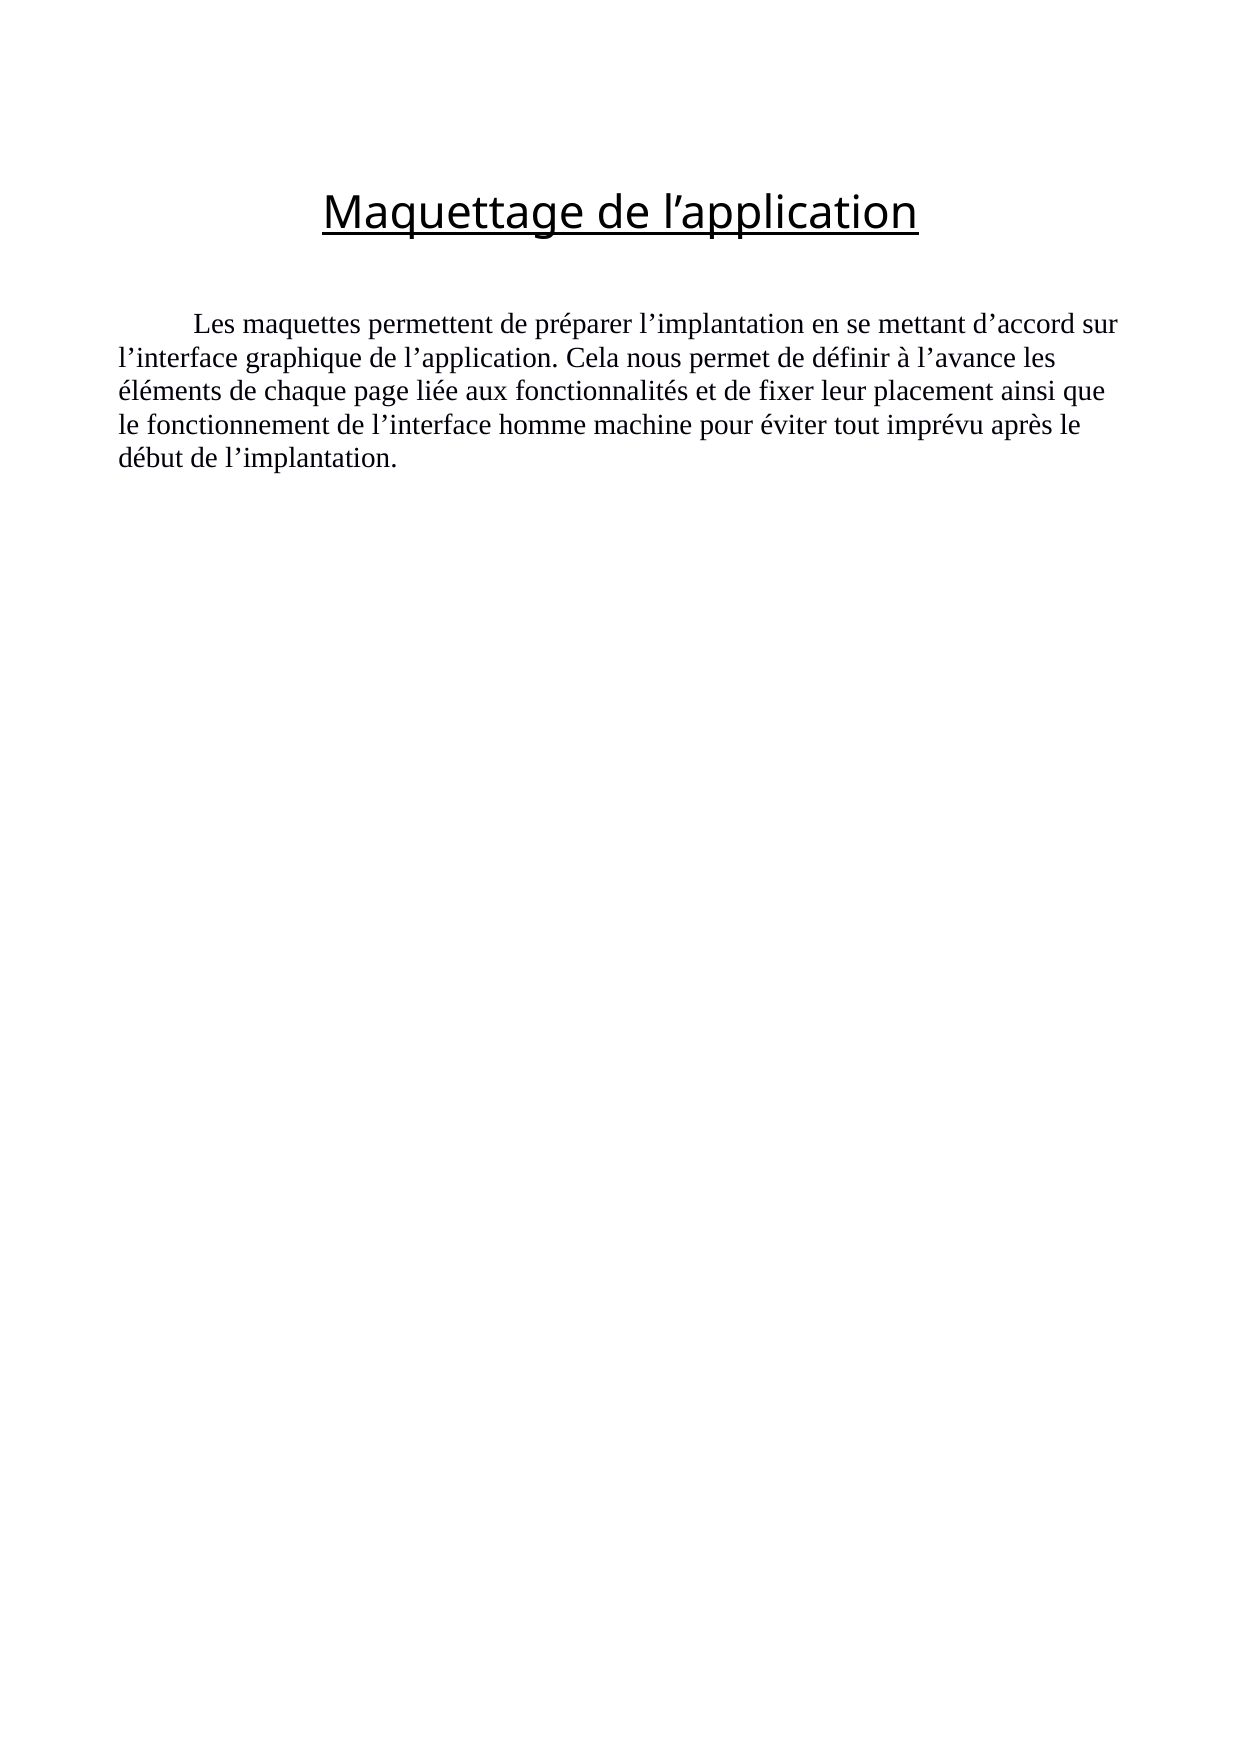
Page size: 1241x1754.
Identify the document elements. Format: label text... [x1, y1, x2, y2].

text Les maquettes permettent de préparer l’implantation en se mettant d’accord sur l’interface graphique de l’application. Cela nous permet de définir à l’avance les éléments de chaque page liée aux fonctionnalités et de fixer leur placement ainsi que le fonctionnement de l’interface homme machine pour éviter tout imprévu après le début de l’implantation. [118, 306, 1122, 474]
subtitle Maquettage de l’application [118, 179, 1122, 241]
